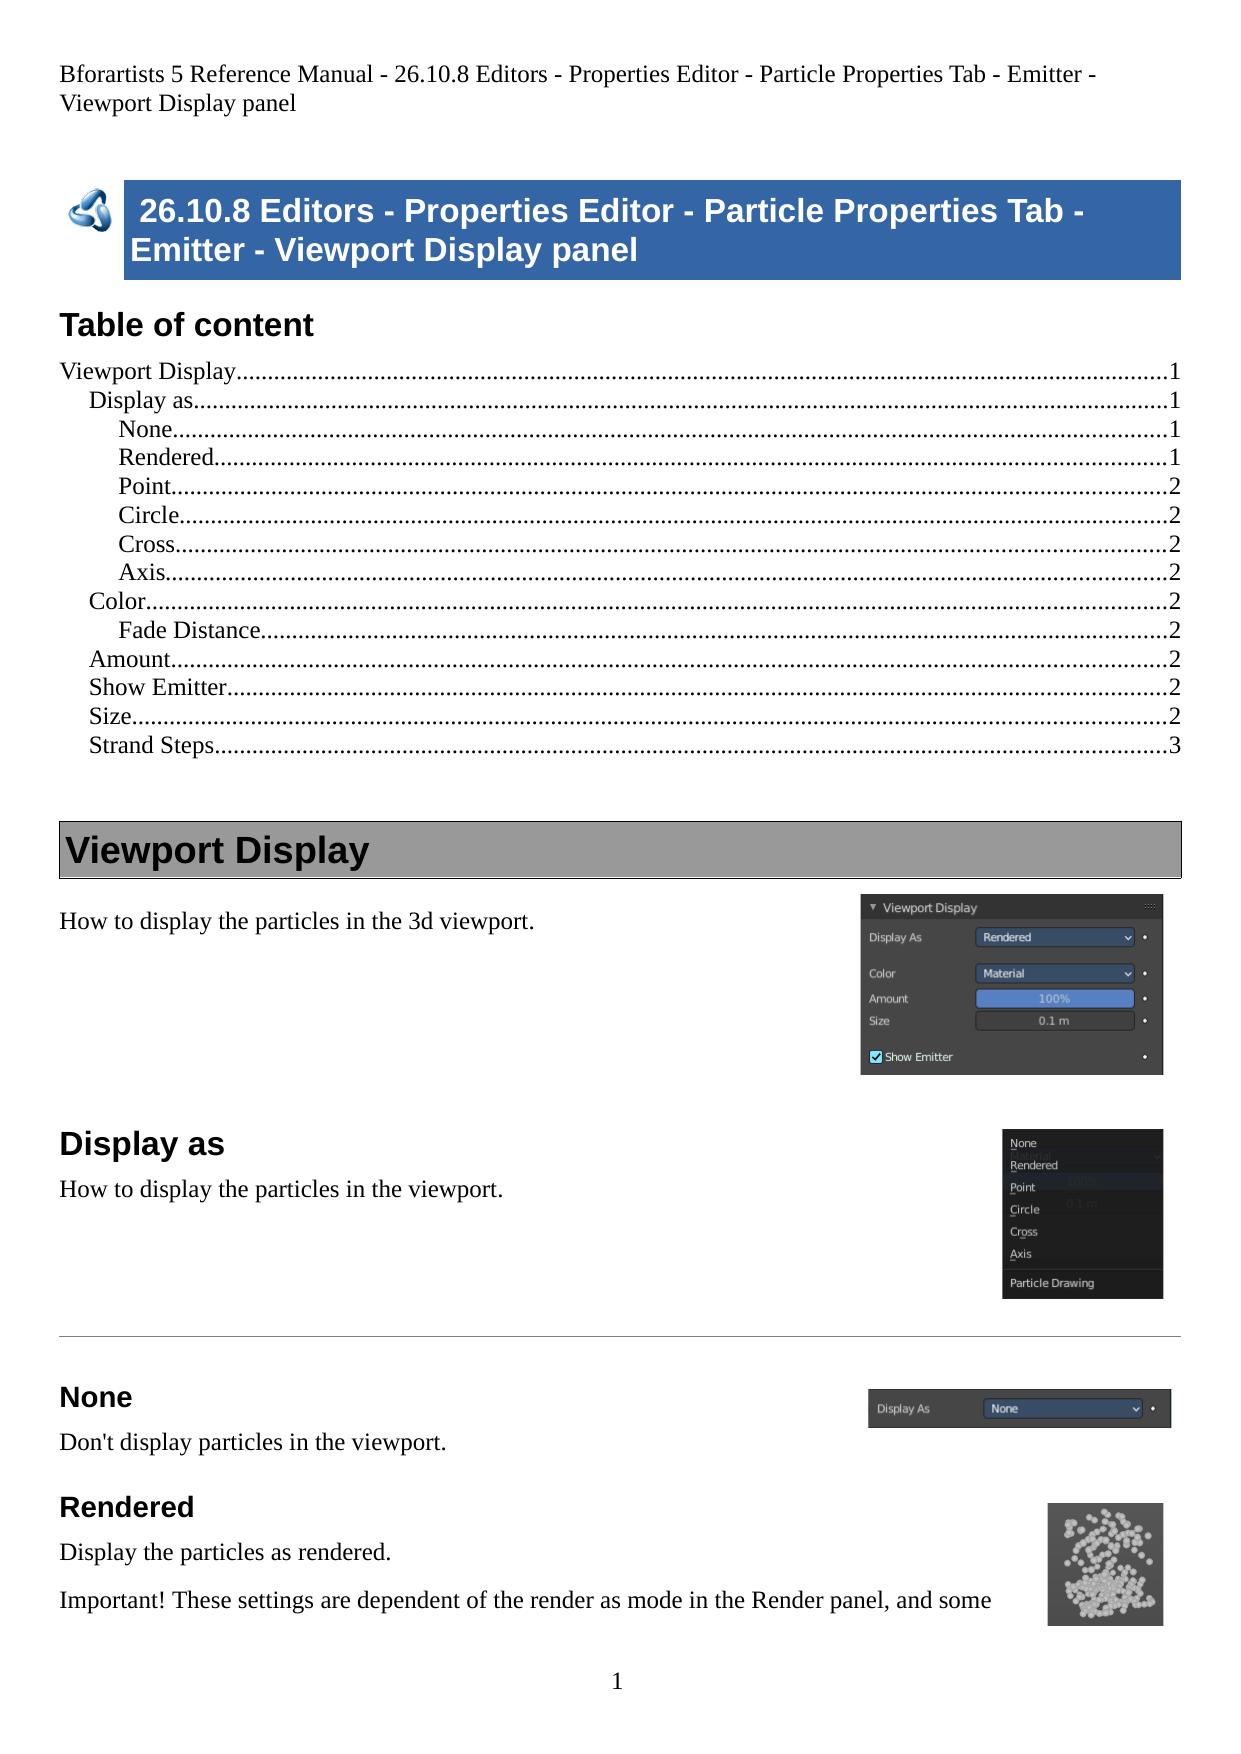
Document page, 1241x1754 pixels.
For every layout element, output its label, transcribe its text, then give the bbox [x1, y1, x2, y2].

text Display as 1 [88, 385, 1181, 414]
table_header Viewport Display [60, 822, 1181, 877]
picture [868, 1389, 1172, 1428]
text Strand Steps 3 [88, 730, 1181, 759]
text None 1 [118, 414, 1181, 442]
picture [860, 894, 1164, 1075]
text How to display the particles in the viewport. [59, 1174, 1002, 1203]
text Size 2 [88, 701, 1181, 730]
picture [65, 185, 114, 235]
text Cross 2 [118, 529, 1181, 557]
text Display the particles as rendered. [59, 1537, 1047, 1565]
text How to display the particles in the 3d viewport. [59, 906, 860, 935]
text Circle 2 [118, 500, 1181, 529]
text Don't display particles in the viewport. [59, 1427, 1181, 1455]
subtitle None [59, 1380, 1181, 1414]
subtitle Display as [59, 1123, 1181, 1162]
table_header 26.10.8 Editors - Properties Editor - Particle Properties Tab - Emitter - Viewport Display panel [124, 180, 1181, 280]
subtitle Table of content [59, 305, 1181, 344]
text Important! These settings are dependent of the render as mode in the Render panel, and some [59, 1586, 1047, 1614]
picture [1002, 1129, 1164, 1299]
text Viewport Display 1 [59, 356, 1181, 385]
text Point 2 [118, 471, 1181, 500]
text Rendered 1 [118, 442, 1181, 471]
text Fade Distance 2 [118, 615, 1181, 644]
text Color 2 [88, 586, 1181, 615]
picture [1047, 1503, 1164, 1626]
text Show Emitter 2 [88, 672, 1181, 701]
subtitle Rendered [59, 1490, 1181, 1524]
text Amount 2 [88, 644, 1181, 672]
text Axis 2 [118, 557, 1181, 586]
table_header [59, 180, 124, 280]
